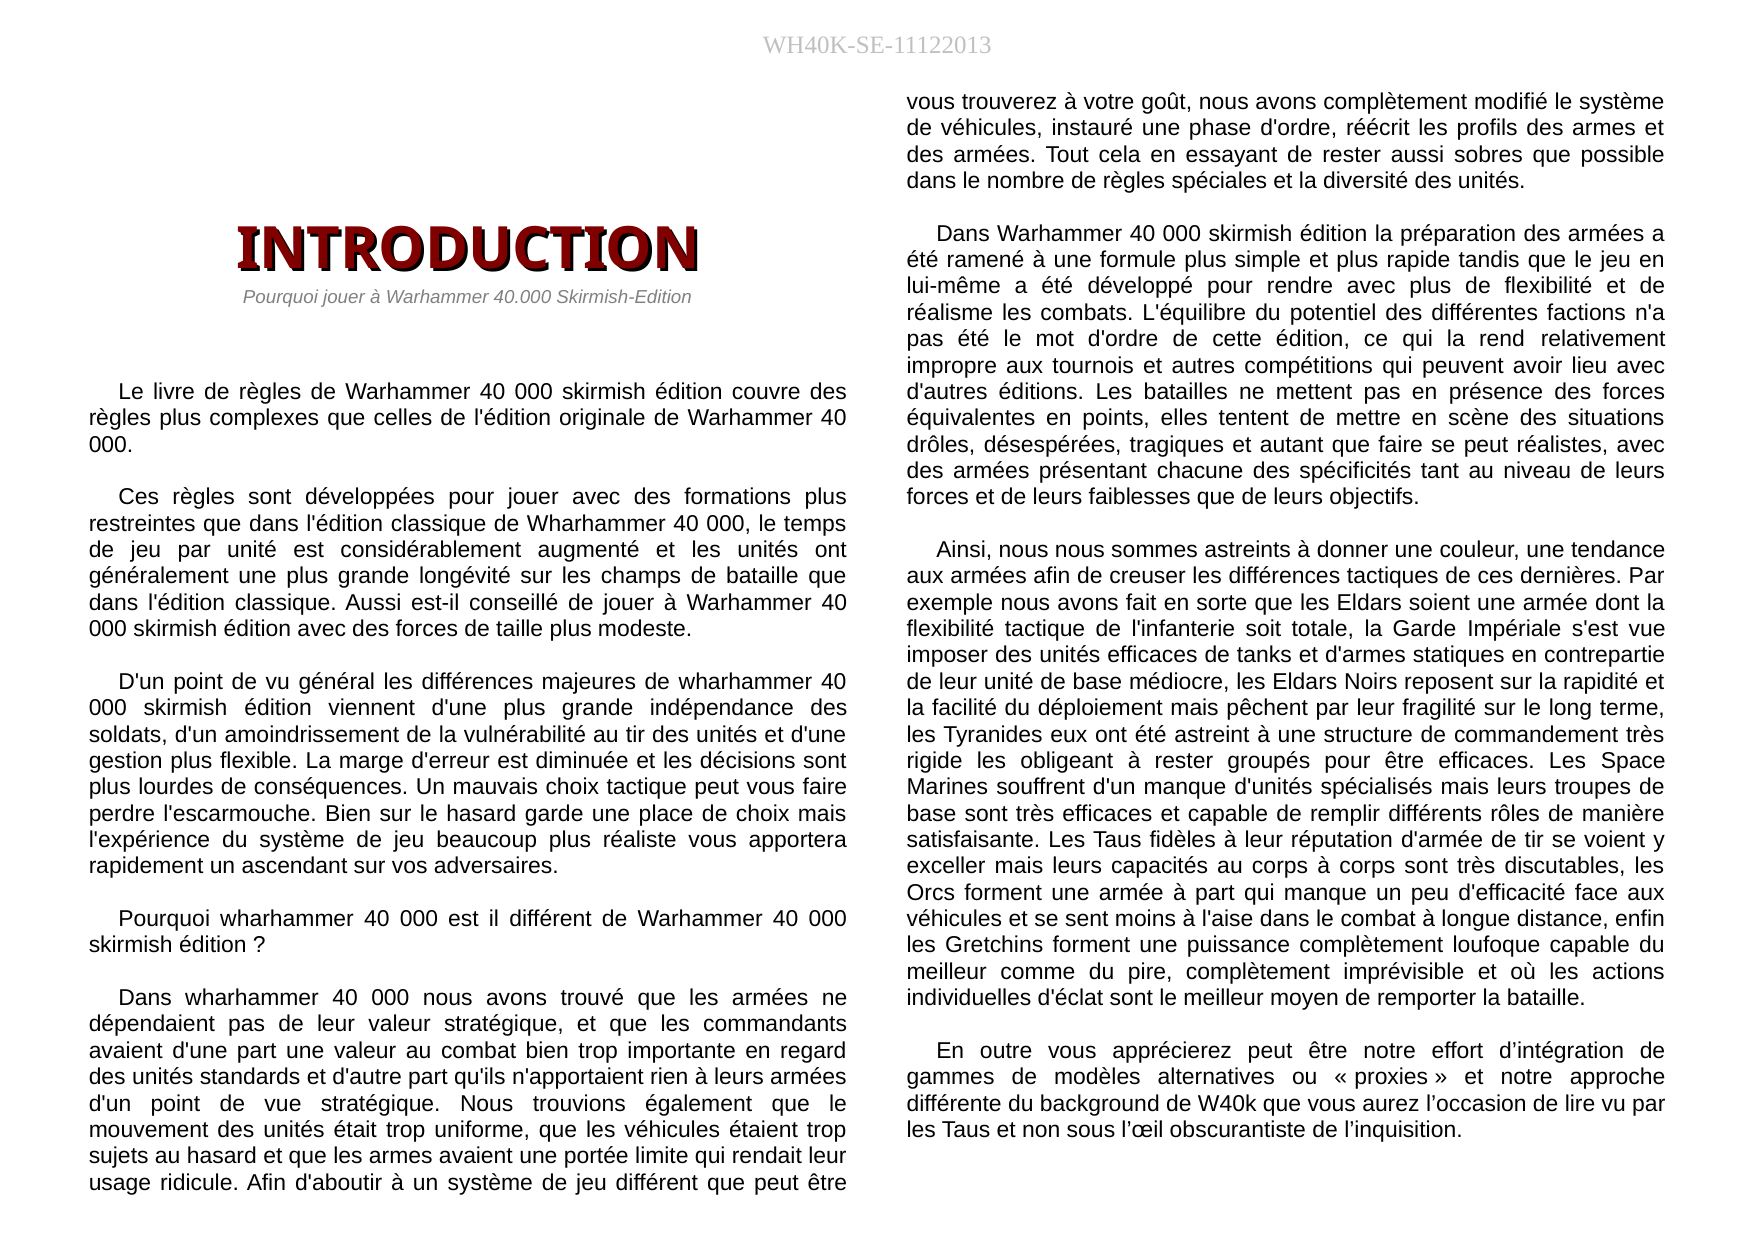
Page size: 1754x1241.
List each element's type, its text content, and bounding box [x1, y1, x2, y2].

subtitle INTRODUCTION [59, 206, 877, 286]
text Dans wharhammer 40 000 nous avons trouvé que les armées ne dépendaient pas de leur valeur stratégique, et que les commandants avaient d'une part une valeur au combat bien trop importante en regard des unités standards et d'autre part qu'ils n'apportaient rien à leurs armées d'un point de vue stratégique. Nous trouvions également que le mouvement des unités était trop uniforme, que les véhicules étaient trop sujets au hasard et que les armes avaient une portée limite qui rendait leur usage ridicule. Afin d'aboutir à un système de jeu différent que peut être [88, 969, 847, 1195]
text Pourquoi wharhammer 40 000 est il différent de Warhammer 40 000 skirmish édition ? [88, 890, 847, 958]
subtitle Pourquoi jouer à Warhammer 40.000 Skirmish-Edition [59, 286, 877, 307]
text En outre vous apprécierez peut être notre effort d’intégration de gammes de modèles alternatives ou « proxies » et notre approche différente du background de W40k que vous aurez l’occasion de lire vu par les Taus et non sous l’œil obscurantiste de l’inquisition. [906, 1022, 1665, 1142]
text Ces règles sont développées pour jouer avec des formations plus restreintes que dans l'édition classique de Wharhammer 40 000, le temps de jeu par unité est considérablement augmenté et les unités ont généralement une plus grande longévité sur les champs de bataille que dans l'édition classique. Aussi est-il conseillé de jouer à Warhammer 40 000 skirmish édition avec des forces de taille plus modeste. [88, 469, 847, 641]
text Le livre de règles de Warhammer 40 000 skirmish édition couvre des règles plus complexes que celles de l'édition originale de Warhammer 40 000. [88, 366, 847, 457]
text Dans Warhammer 40 000 skirmish édition la préparation des armées a été ramené à une formule plus simple et plus rapide tandis que le jeu en lui-même a été développé pour rendre avec plus de flexibilité et de réalisme les combats. L'équilibre du potentiel des différentes factions n'a pas été le mot d'ordre de cette édition, ce qui la rend relativement impropre aux tournois et autres compétitions qui peuvent avoir lieu avec d'autres éditions. Les batailles ne mettent pas en présence des forces équivalentes en points, elles tentent de mettre en scène des situations drôles, désespérées, tragiques et autant que faire se peut réalistes, avec des armées présentant chacune des spécificités tant au niveau de leurs forces et de leurs faiblesses que de leurs objectifs. [906, 205, 1665, 510]
text D'un point de vu général les différences majeures de wharhammer 40 000 skirmish édition viennent d'une plus grande indépendance des soldats, d'un amoindrissement de la vulnérabilité au tir des unités et d'une gestion plus flexible. La marge d'erreur est diminuée et les décisions sont plus lourdes de conséquences. Un mauvais choix tactique peut vous faire perdre l'escarmouche. Bien sur le hasard garde une place de choix mais l'expérience du système de jeu beaucoup plus réaliste vous apportera rapidement un ascendant sur vos adversaires. [88, 653, 847, 879]
text Ainsi, nous nous sommes astreints à donner une couleur, une tendance aux armées afin de creuser les différences tactiques de ces dernières. Par exemple nous avons fait en sorte que les Eldars soient une armée dont la flexibilité tactique de l'infanterie soit totale, la Garde Impériale s'est vue imposer des unités efficaces de tanks et d'armes statiques en contrepartie de leur unité de base médiocre, les Eldars Noirs reposent sur la rapidité et la facilité du déploiement mais pêchent par leur fragilité sur le long terme, les Tyranides eux ont été astreint à une structure de commandement très rigide les obligeant à rester groupés pour être efficaces. Les Space Marines souffrent d'un manque d'unités spécialisés mais leurs troupes de base sont très efficaces et capable de remplir différents rôles de manière satisfaisante. Les Taus fidèles à leur réputation d'armée de tir se voient y exceller mais leurs capacités au corps à corps sont très discutables, les Orcs forment une armée à part qui manque un peu d'efficacité face aux véhicules et se sent moins à l'aise dans le combat à longue distance, enfin les Gretchins forment une puissance complètement loufoque capable du meilleur comme du pire, complètement imprévisible et où les actions individuelles d'éclat sont le meilleur moyen de remporter la bataille. [906, 521, 1665, 1010]
text vous trouverez à votre goût, nous avons complètement modifié le système de véhicules, instauré une phase d'ordre, réécrit les profils des armes et des armées. Tout cela en essayant de rester aussi sobres que possible dans le nombre de règles spéciales et la diversité des unités. [906, 88, 1665, 193]
